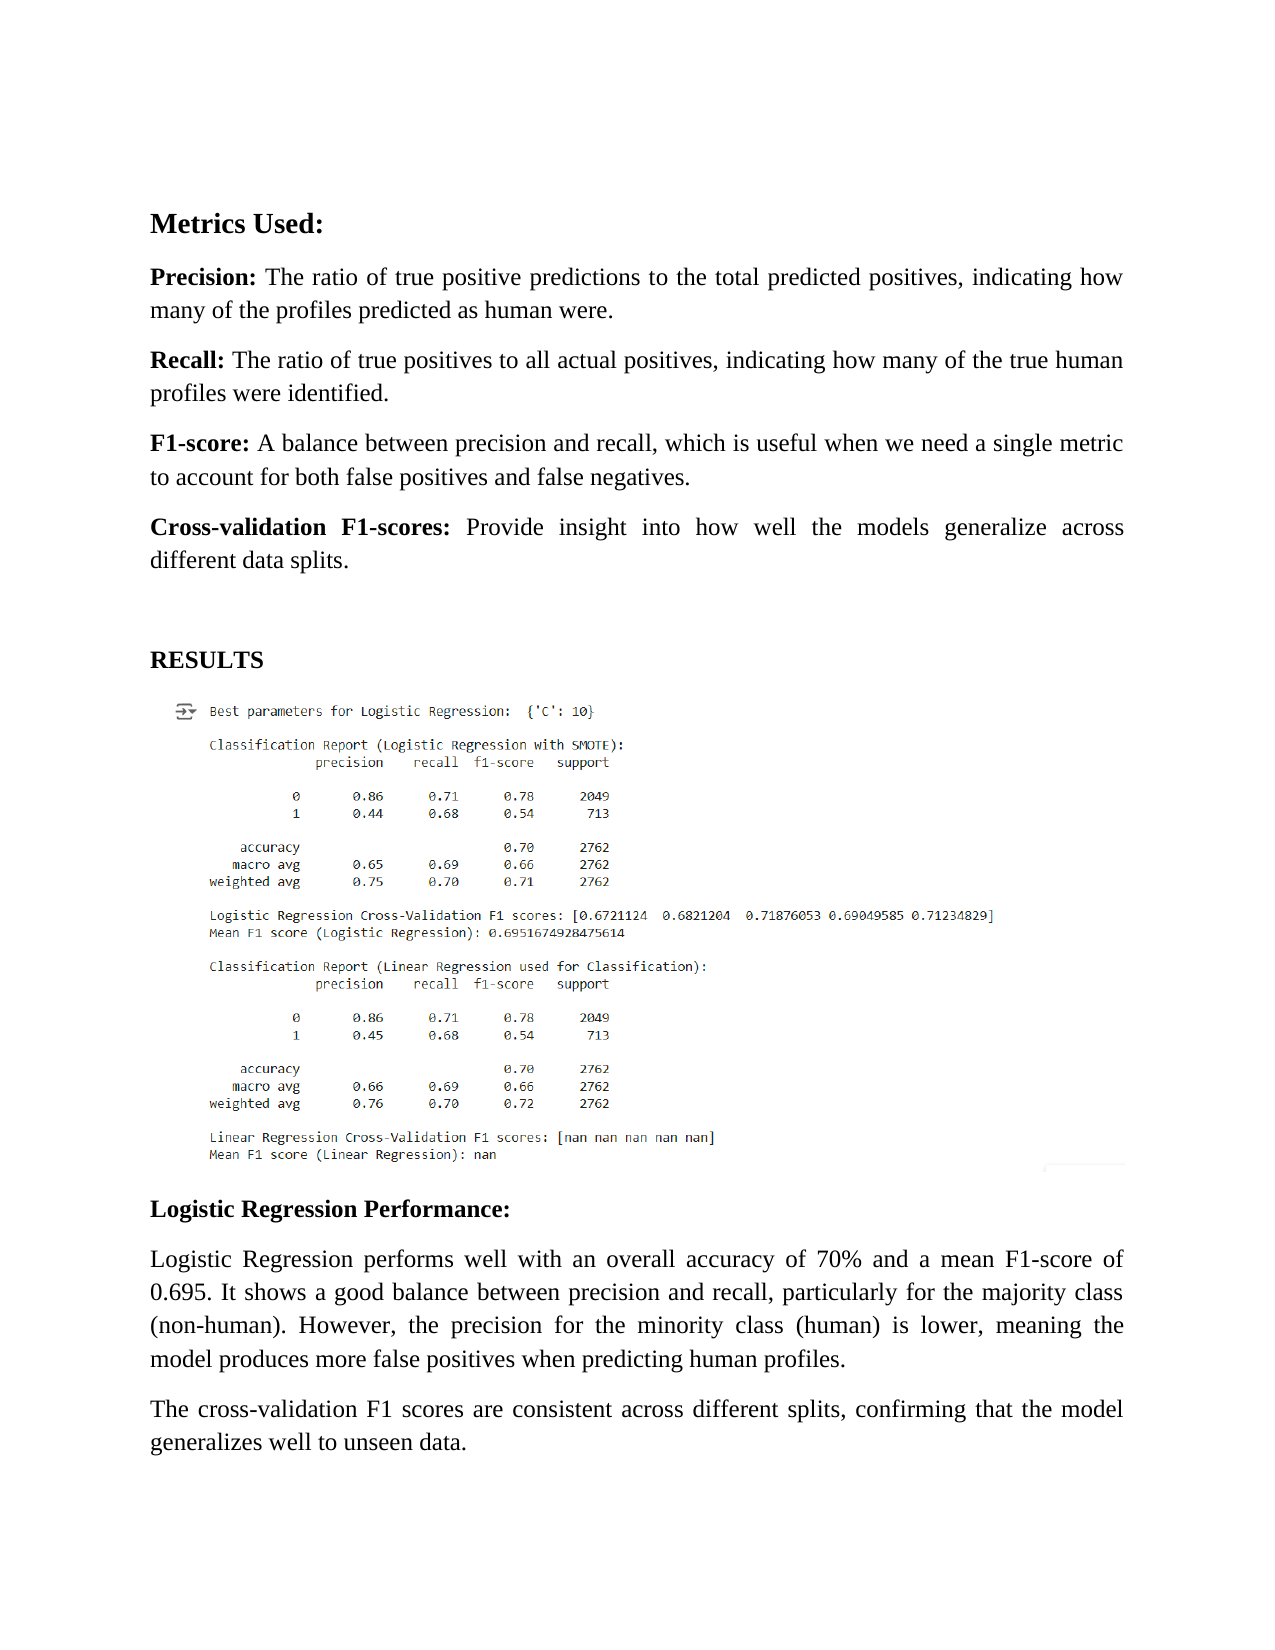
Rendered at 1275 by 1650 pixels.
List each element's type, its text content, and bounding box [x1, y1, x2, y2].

text Metrics Used: [150, 206, 1125, 240]
text Logistic Regression Performance: [150, 1194, 1125, 1222]
text Precision: The ratio of true positive predictions to the total predicted positives, indicating how many of the profiles predicted as human were. [150, 262, 1125, 324]
text The cross-validation F1 scores are consistent across different splits, confirming that the model generalizes well to unseen data. [150, 1394, 1125, 1456]
text Cross-validation F1-scores: Provide insight into how well the models generalize across different data splits. [150, 512, 1125, 574]
text RESULTS [150, 645, 1125, 674]
text F1-score: A balance between precision and recall, which is useful when we need a single metric to account for both false positives and false negatives. [150, 428, 1125, 490]
text Logistic Regression performs well with an overall accuracy of 70% and a mean F1-score of 0.695. It shows a good balance between precision and recall, particularly for the majority class (non-human). However, the precision for the minority class (human) is lower, meaning the model produces more false positives when predicting human profiles. [150, 1244, 1125, 1372]
text Recall: The ratio of true positives to all actual positives, indicating how many of the true human profiles were identified. [150, 345, 1125, 407]
